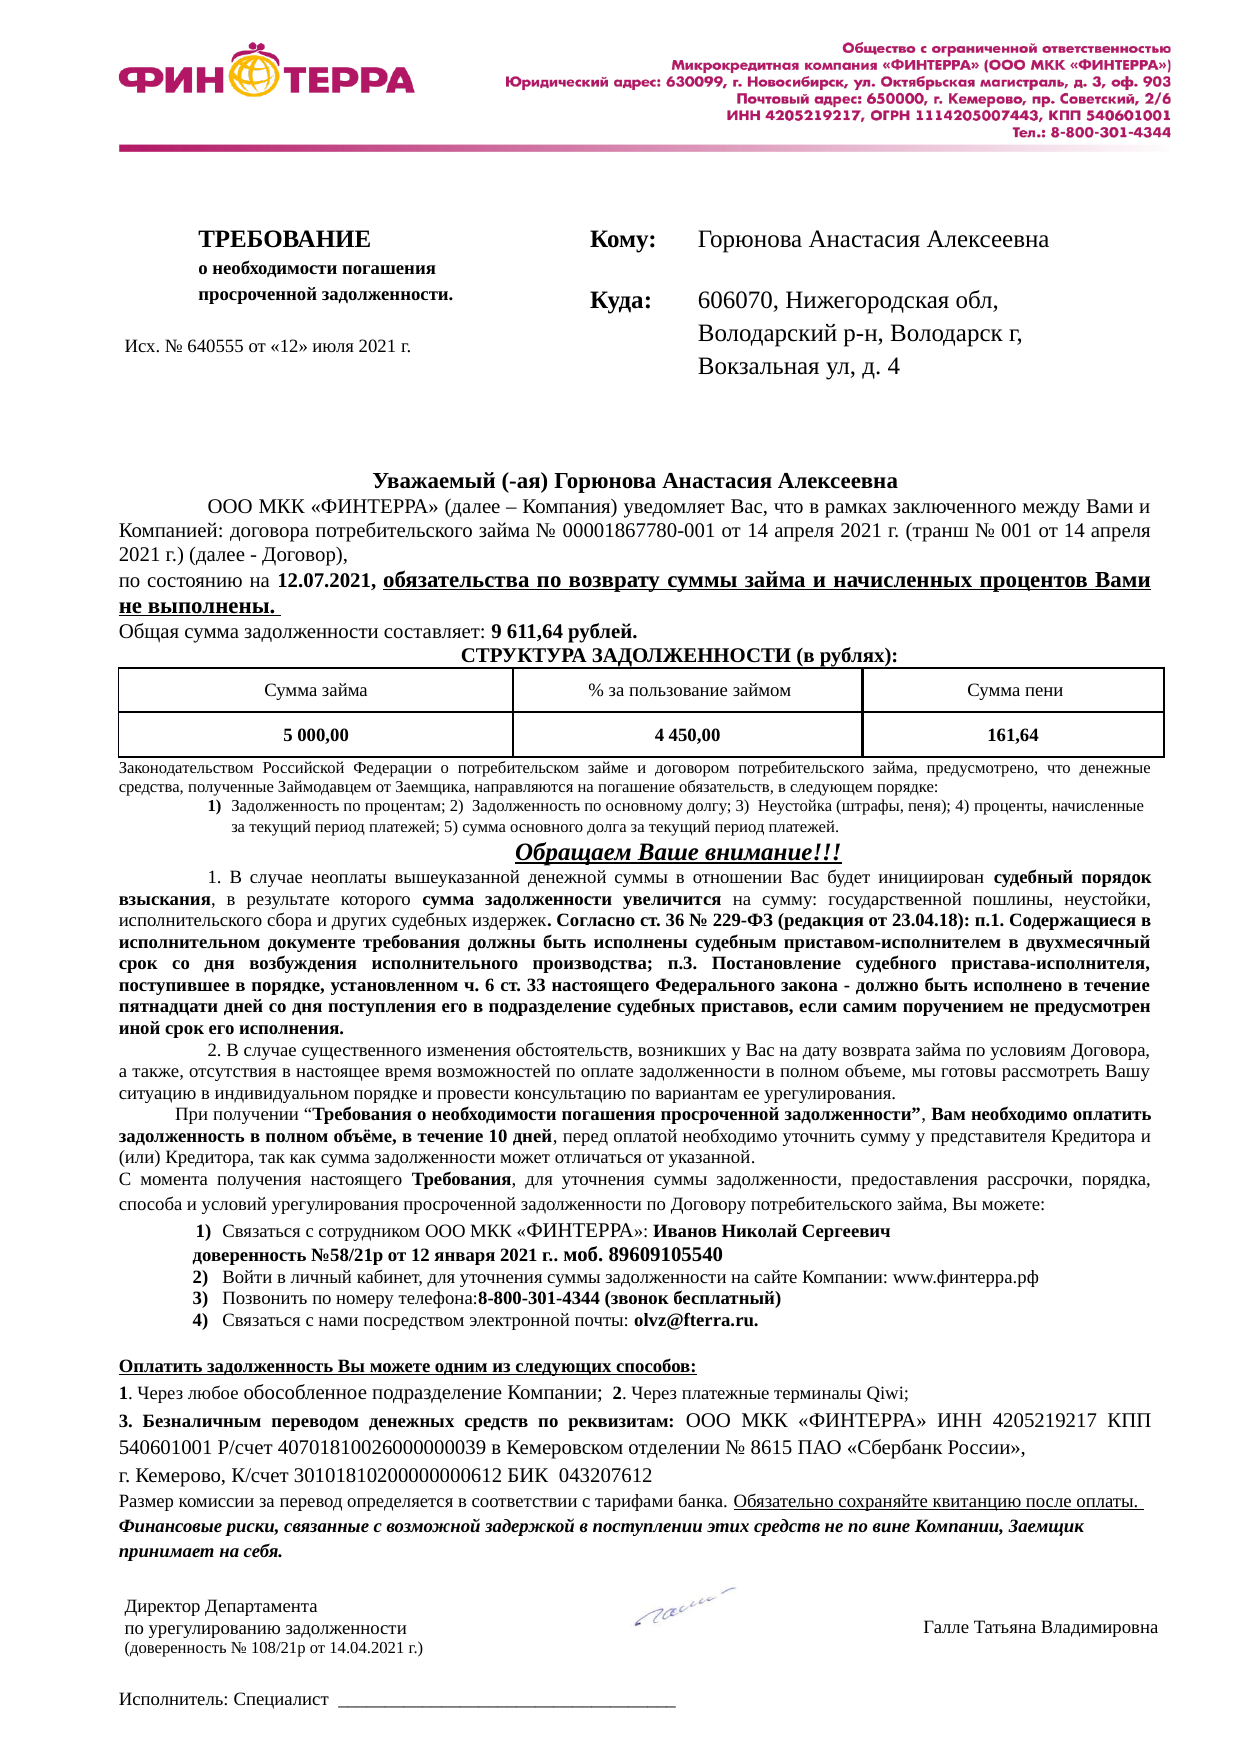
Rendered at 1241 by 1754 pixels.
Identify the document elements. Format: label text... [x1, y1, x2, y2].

text Общая сумма задолженности составляет: 9 611,64 рублей. [118, 618, 1152, 643]
text СТРУКТУРА ЗАДОЛЖЕННОСТИ (в рублях): [118, 643, 1152, 667]
table_header Горюнова Анастасия Алексеевна [692, 218, 1058, 279]
table_header % за пользование займом [514, 669, 861, 711]
text ООО МКК «ФИНТЕРРА» (далее – Компания) уведомляет Вас, что в рамках заключенного между Вами и Компанией: договора потребительского займа № 00001867780-001 от 14 апреля 2021 г. (транш № 001 от 14 апреля 2021 г.) (далее - Договор), [118, 494, 1152, 566]
list Войти в личный кабинет, для уточнения суммы задолженности на сайте Компании: www.финтерра.рф [163, 1266, 1152, 1287]
text г. Кемерово, К/счет 30101810200000000612 БИК 043207612 [118, 1463, 1152, 1487]
text Законодательством Российской Федерации о потребительском займе и договором потребительского займа, предусмотрено, что денежные средства, полученные Займодавцем от Заемщика, направляются на погашение обязательств, в следующем порядке: [118, 758, 1152, 796]
text Исполнитель: Специалист ____________________________________ [118, 1688, 1152, 1709]
text Уважаемый (-ая) Горюнова Анастасия Алексеевна [118, 467, 1152, 494]
picture [118, 42, 1171, 152]
text 3. Безналичным переводом денежных средств по реквизитам: ООО МКК «ФИНТЕРРА» ИНН 4205219217 КПП 540601001 Р/счет 40701810026000000039 в Кемеровском отделении № 8615 ПАО «Сбербанк России», [118, 1407, 1152, 1459]
table_header Сумма займа [119, 669, 512, 711]
list Позвонить по номеру телефона:8-800-301-4344 (звонок бесплатный) [192, 1287, 1152, 1309]
text доверенность №58/21р от 12 января 2021 г.. моб. 89609105540 [192, 1242, 1152, 1266]
table_cell 161,64 [864, 713, 1163, 756]
list Связаться с нами посредством электронной почты: olvz@fterra.ru. [192, 1309, 1152, 1330]
text 1. В случае неоплаты вышеуказанной денежной суммы в отношении Вас будет инициирован судебный порядок взыскания, в результате которого сумма задолженности увеличится на сумму: государственной пошлины, неустойки, исполнительского сбора и других судебных издержек. Согласно ст. 36 № 229-ФЗ (редакция от 23.04.18): п.1. Содержащиеся в исполнительном документе требования должны быть исполнены судебным приставом-исполнителем в двухмесячный срок со дня возбуждения исполнительного производства; п.3. Постановление судебного пристава-исполнителя, поступившее в порядке, установленном ч. 6 ст. 33 настоящего Федерального закона - должно быть исполнено в течение пятнадцати дней со дня поступления его в подразделение судебных приставов, если самим поручением не предусмотрен иной срок его исполнения. [118, 866, 1152, 1038]
list Связаться с сотрудником ООО МКК «ФИНТЕРРА»: Иванов Николай Сергеевич [195, 1217, 1152, 1242]
list Задолженность по процентам; 2) Задолженность по основному долгу; 3) Неустойка (штрафы, пеня); 4) проценты, начисленные за текущий период платежей; 5) сумма основного долга за текущий период платежей. [207, 796, 1152, 836]
picture [627, 1578, 745, 1634]
text Оплатить задолженность Вы можете одним из следующих способов: [118, 1355, 1152, 1377]
text 2. В случае существенного изменения обстоятельств, возникших у Вас на дату возврата займа по условиям Договора, а также, отсутствия в настоящее время возможностей по оплате задолженности в полном объеме, мы готовы рассмотреть Вашу ситуацию в индивидуальном порядке и провести консультацию по вариантам ее урегулирования. [118, 1038, 1152, 1103]
text При получении “Требования о необходимости погашения просроченной задолженности”, Вам необходимо оплатить задолженность в полном объёме, в течение 10 дней, перед оплатой необходимо уточнить сумму у представителя Кредитора и (или) Кредитора, так как сумма задолженности может отличаться от указанной. [118, 1103, 1152, 1168]
table_header ТРЕБОВАНИЕ о необходимости погашения просроченной задолженности. Исх. № 640555 от «12» июля 2021 г. [119, 218, 584, 441]
text Размер комиссии за перевод определяется в соответствии с тарифами банка. Обязательно сохраняйте квитанцию после оплаты. Финансовые риски, связанные с возможной задержкой в поступлении этих средств не по вине Компании, Заемщик принимает на себя. [118, 1490, 1152, 1561]
text 1. Через любое обособленное подразделение Компании; 2. Через платежные терминалы Qiwi; [118, 1380, 1152, 1404]
text по состоянию на 12.07.2021, обязательства по возврату суммы займа и начисленных процентов Вами не выполнены. [118, 566, 1152, 618]
table_cell 606070, Нижегородская обл, Володарский р-н, Володарск г, Вокзальная ул, д. 4 [692, 279, 1058, 441]
table_header Сумма пени [864, 669, 1163, 711]
table_cell 4 450,00 [514, 713, 861, 756]
table_cell 5 000,00 [119, 713, 512, 756]
table_header [1058, 218, 1169, 441]
text Обращаем Ваше внимание!!! [118, 837, 1152, 866]
table_header Кому: [584, 218, 692, 279]
table_cell Куда: [584, 279, 692, 441]
table_header Директор Департамента по урегулированию задолженности (доверенность № 108/21р от 14.04.2021 г.) [119, 1590, 570, 1663]
text С момента получения настоящего Требования, для уточнения суммы задолженности, предоставления рассрочки, порядка, способа и условий урегулирования просроченной задолженности по Договору потребительского займа, Вы можете: [118, 1168, 1152, 1214]
table_header [570, 1590, 807, 1663]
table_header Галле Татьяна Владимировна [807, 1590, 1164, 1663]
